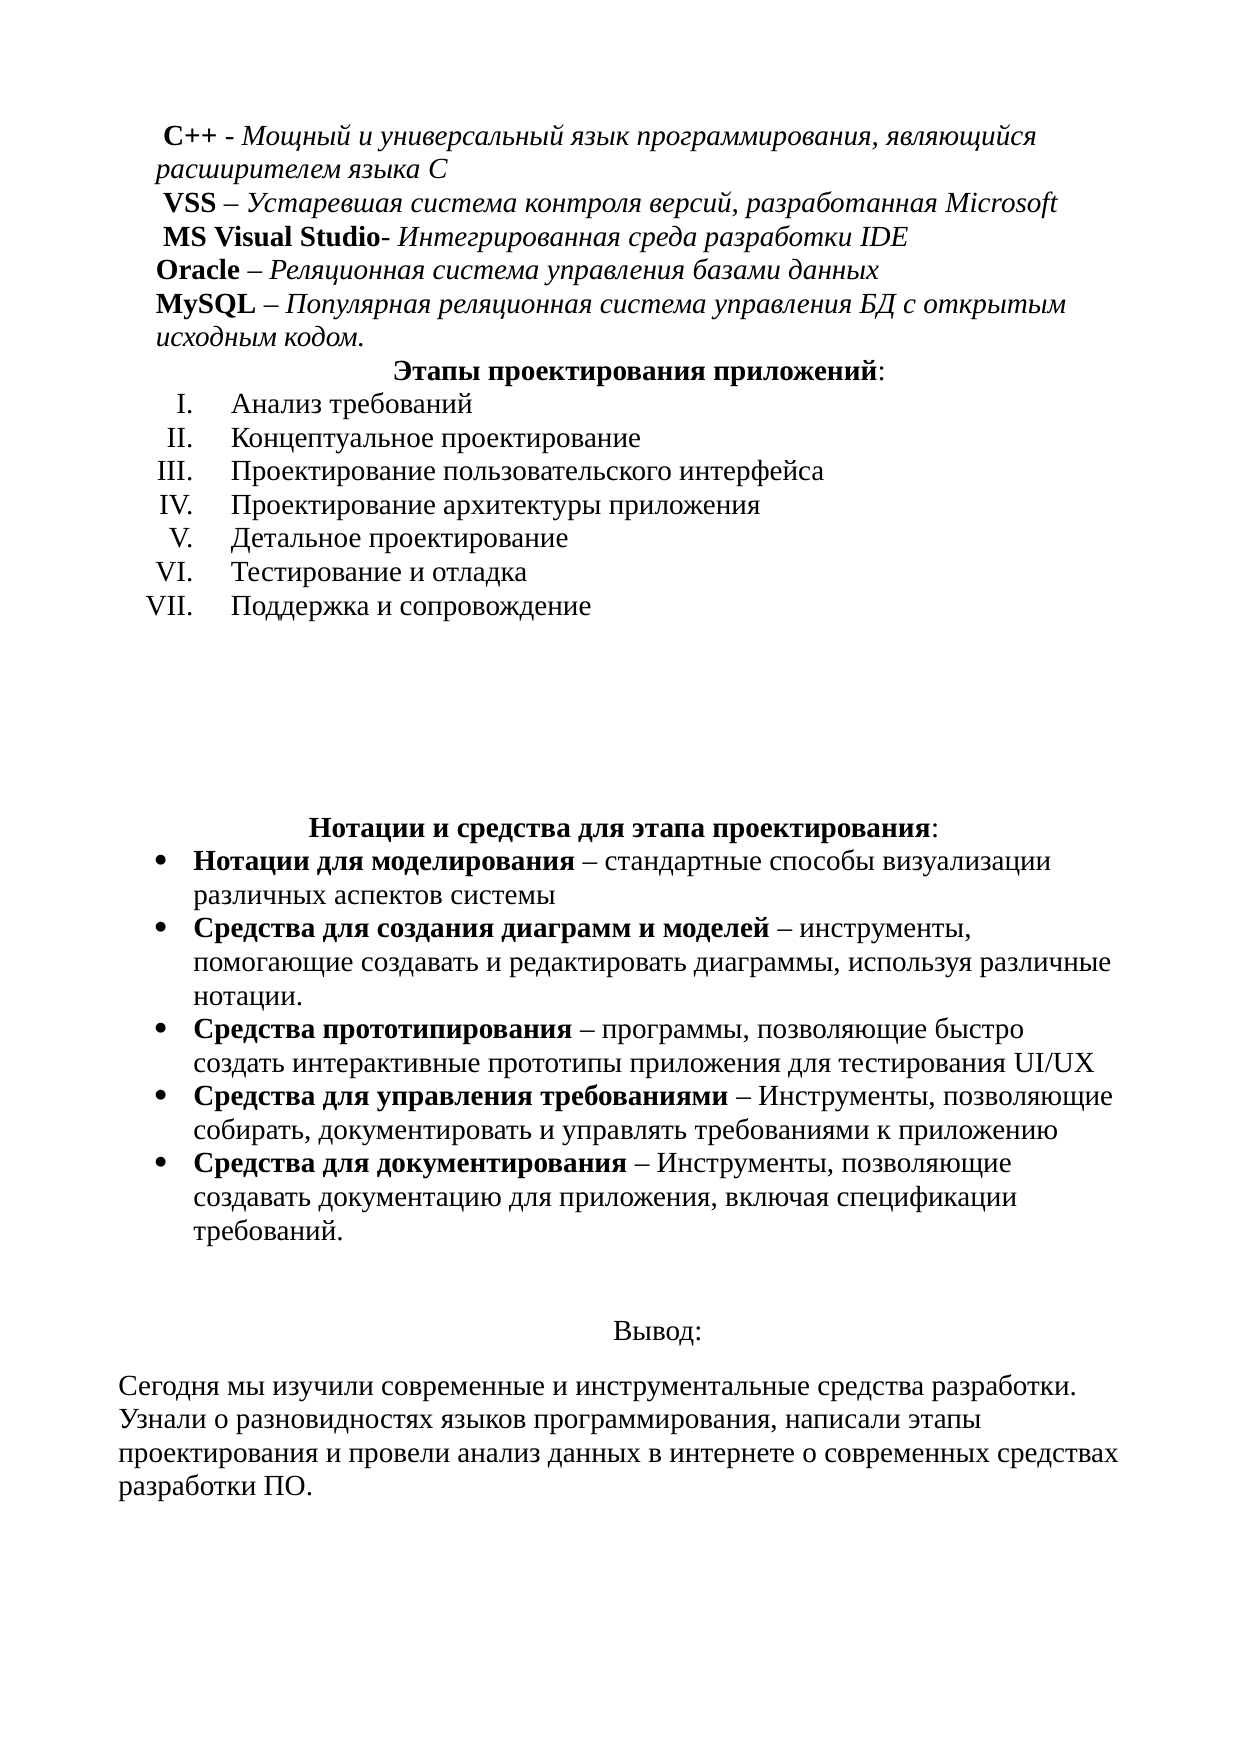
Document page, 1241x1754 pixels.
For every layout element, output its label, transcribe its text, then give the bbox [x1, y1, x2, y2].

list Поддержка и сопровождение [193, 588, 1122, 621]
list Средства прототипирования – программы, позволяющие быстро создать интерактивные прототипы приложения для тестирования UI/UX [156, 1011, 1122, 1078]
list Проектирование архитектуры приложения [193, 487, 1122, 521]
text Oracle – Реляционная система управления базами данных [156, 252, 1122, 286]
text VSS – Устаревшая система контроля версий, разработанная Microsoft [156, 185, 1122, 219]
list Средства для документирования – Инструменты, позволяющие создавать документацию для приложения, включая спецификации требований. [156, 1146, 1122, 1246]
list Тестирование и отладка [193, 554, 1122, 588]
text Нотации и средства для этапа проектирования: [118, 810, 1122, 843]
list Проектирование пользовательского интерфейса [193, 453, 1122, 487]
text Этапы проектирования приложений: [156, 353, 1122, 386]
list Детальное проектирование [193, 521, 1122, 554]
text MySQL – Популярная реляционная система управления БД с открытым исходным кодом. [156, 286, 1122, 353]
list Нотации для моделирования – стандартные способы визуализации различных аспектов системы [156, 843, 1122, 911]
text C++ - Мощный и универсальный язык программирования, являющийся расширителем языка C [156, 118, 1122, 185]
list Средства для управления требованиями – Инструменты, позволяющие собирать, документировать и управлять требованиями к приложению [156, 1078, 1122, 1146]
list Анализ требований [193, 386, 1122, 420]
text MS Visual Studio- Интегрированная среда разработки IDE [156, 219, 1122, 252]
list Средства для создания диаграмм и моделей – инструменты, помогающие создавать и редактировать диаграммы, используя различные нотации. [156, 911, 1122, 1011]
list Концептуальное проектирование [193, 420, 1122, 453]
list Вывод: [193, 1313, 1122, 1347]
text Сегодня мы изучили современные и инструментальные средства разработки. Узнали о разновидностях языков программирования, написали этапы проектирования и провели анализ данных в интернете о современных средствах разработки ПО. [118, 1368, 1122, 1502]
